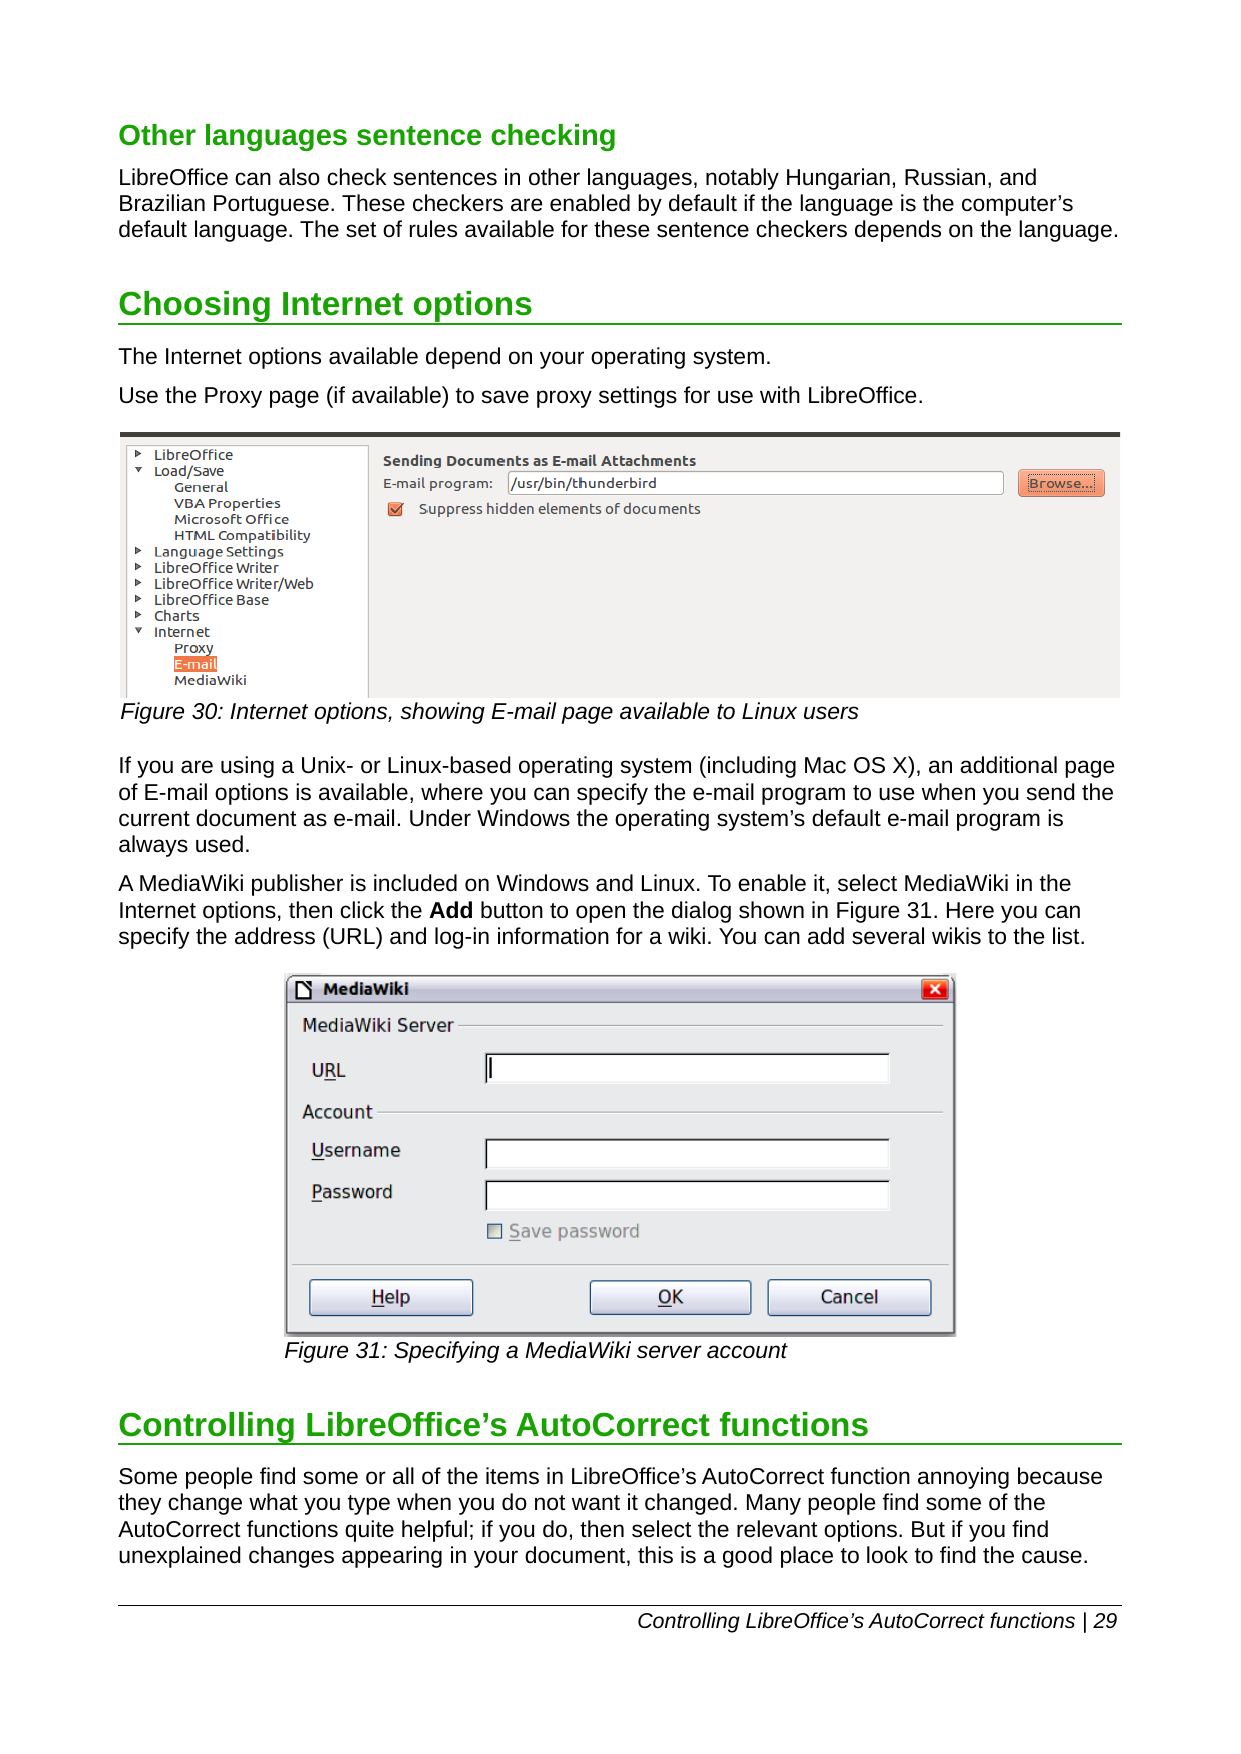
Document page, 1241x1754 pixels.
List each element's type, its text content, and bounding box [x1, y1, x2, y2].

text LibreOffice can also check sentences in other languages, notably Hungarian, Russian, and Brazilian Portuguese. These checkers are enabled by default if the language is the computer’s default language. The set of rules available for these sentence checkers depends on the language. [118, 163, 1122, 242]
subtitle Choosing Internet options [118, 284, 1122, 323]
text Use the Proxy page (if available) to save proxy settings for use with LibreOffice. [118, 382, 1122, 408]
text The Internet options available depend on your operating system. [118, 343, 1122, 369]
text Figure 31: Specifying a MediaWiki server account [284, 1337, 956, 1363]
subtitle Controlling LibreOffice’s AutoCorrect functions [118, 1405, 1122, 1443]
text A MediaWiki publisher is included on Windows and Linux. To enable it, select MediaWiki in the Internet options, then click the Add button to open the dialog shown in Figure 31. Here you can specify the address (URL) and log-in information for a wiki. You can add several wikis to the list. [118, 870, 1122, 949]
picture [284, 973, 957, 1337]
text Figure 30: Internet options, showing E-mail page available to Linux users [120, 698, 1120, 724]
subtitle Other languages sentence checking [118, 118, 1122, 152]
picture [120, 432, 1121, 698]
text If you are using a Unix- or Linux-based operating system (including Mac OS X), an additional page of E-mail options is available, where you can specify the e-mail program to use when you send the current document as e-mail. Under Windows the operating system’s default e-mail program is always used. [118, 752, 1122, 858]
text Some people find some or all of the items in LibreOffice’s AutoCorrect function annoying because they change what you type when you do not want it changed. Many people find some of the AutoCorrect functions quite helpful; if you do, then select the relevant options. But if you find unexplained changes appearing in your document, this is a good place to look to find the cause. [118, 1463, 1122, 1568]
